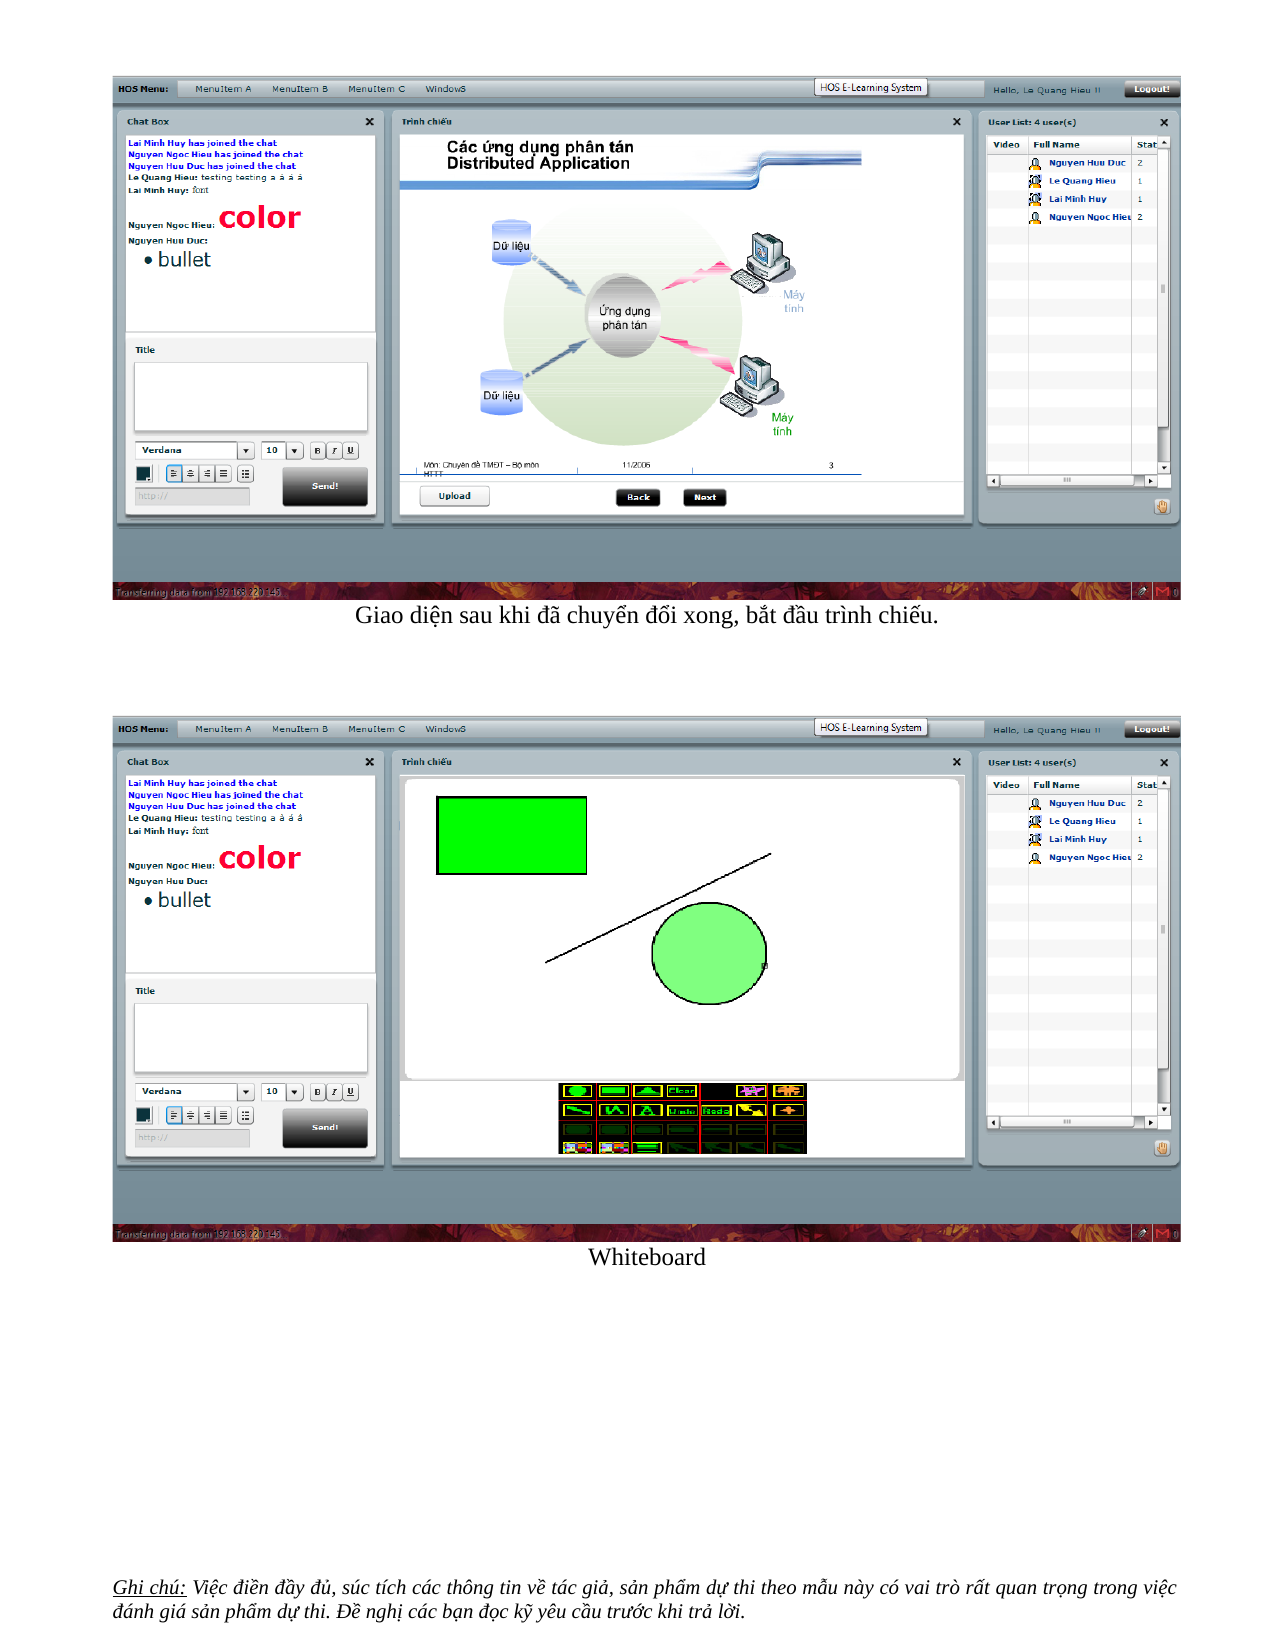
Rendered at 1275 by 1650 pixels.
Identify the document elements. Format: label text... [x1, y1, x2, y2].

text Whiteboard [112, 1242, 1181, 1271]
text Giao diện sau khi đã chuyển đổi xong, bắt đầu trình chiếu. [112, 600, 1181, 629]
